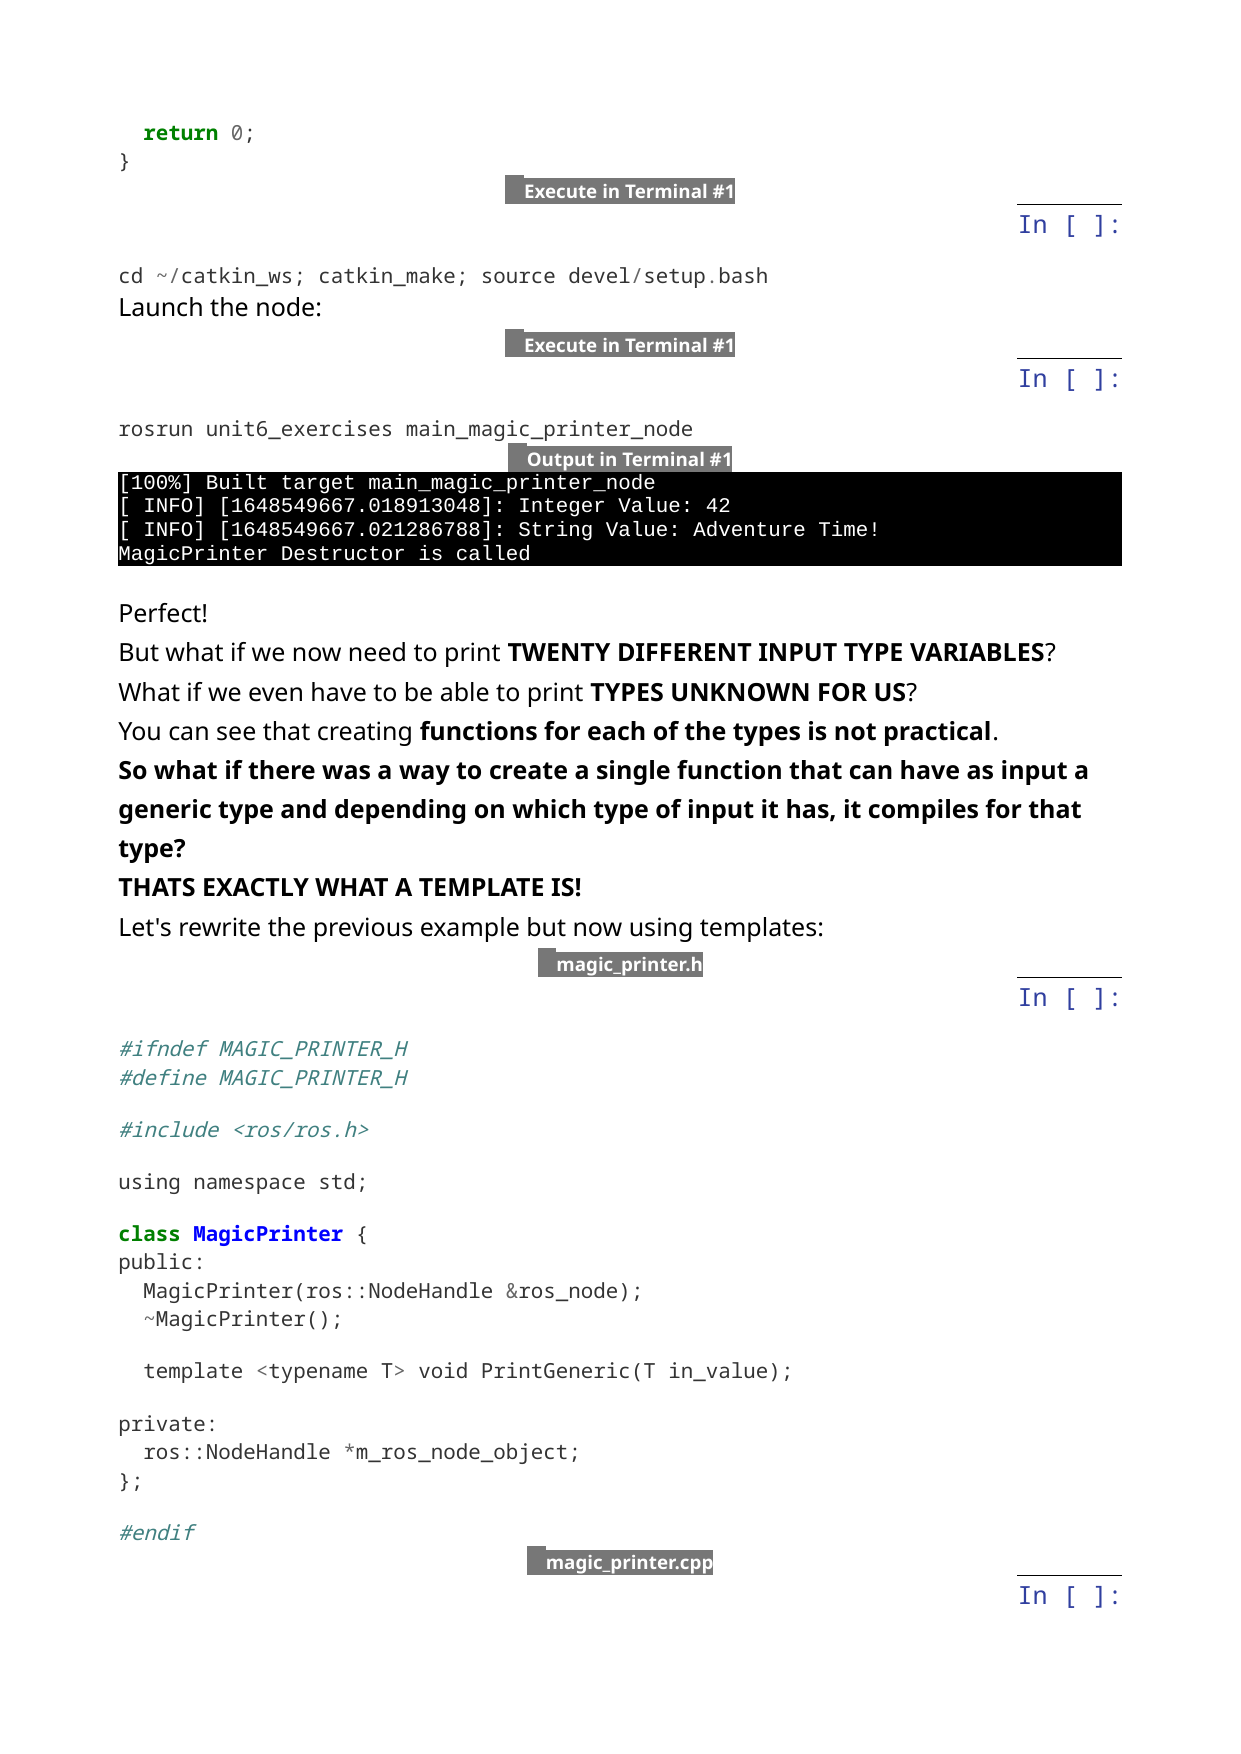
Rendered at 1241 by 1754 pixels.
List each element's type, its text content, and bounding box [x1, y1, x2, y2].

text template <typename T> void PrintGeneric(T in_value); [118, 1357, 1122, 1385]
text ~MagicPrinter(); [118, 1304, 1122, 1333]
text So what if there was a way to create a single function that can have as input a generic type and depending on which type of input it has, it compiles for that type? [118, 752, 1122, 865]
text In [ ]: [118, 204, 1122, 241]
text Execute in Terminal #1 [118, 175, 1122, 204]
text magic_printer.cpp [118, 1546, 1122, 1575]
text In [ ]: [118, 977, 1122, 1014]
text MagicPrinter Destructor is called [118, 543, 1122, 566]
text But what if we now need to print TWENTY DIFFERENT INPUT TYPE VARIABLES? What if we even have to be able to print TYPES UNKNOWN FOR US? [118, 635, 1122, 708]
text In [ ]: [118, 357, 1122, 394]
text public: [118, 1247, 1122, 1276]
text Output in Terminal #1 [118, 443, 1122, 472]
text Perfect! [118, 596, 1122, 630]
text #include <ros/ros.h> [118, 1115, 1122, 1143]
text #ifndef MAGIC_PRINTER_H [118, 1034, 1122, 1063]
text ros::NodeHandle *m_ros_node_object; [118, 1437, 1122, 1466]
text #endif [118, 1518, 1122, 1546]
text You can see that creating functions for each of the types is not practical. [118, 713, 1122, 747]
text #define MAGIC_PRINTER_H [118, 1063, 1122, 1091]
text MagicPrinter(ros::NodeHandle &ros_node); [118, 1276, 1122, 1304]
text Launch the node: [118, 289, 1122, 323]
text private: [118, 1409, 1122, 1437]
text } [118, 147, 1122, 175]
text [ INFO] [1648549667.021286788]: String Value: Adventure Time! [118, 519, 1122, 543]
text [100%] Built target main_magic_printer_node [118, 472, 1122, 495]
text using namespace std; [118, 1167, 1122, 1195]
text Let's rewrite the previous example but now using templates: [118, 909, 1122, 943]
text THATS EXACTLY WHAT A TEMPLATE IS! [118, 870, 1122, 904]
text cd ~/catkin_ws; catkin_make; source devel/setup.bash [118, 261, 1122, 289]
text class MagicPrinter { [118, 1219, 1122, 1247]
text magic_printer.h [118, 948, 1122, 977]
text return 0; [118, 118, 1122, 147]
text In [ ]: [118, 1575, 1122, 1612]
text }; [118, 1466, 1122, 1494]
text rosrun unit6_exercises main_magic_printer_node [118, 414, 1122, 443]
text [ INFO] [1648549667.018913048]: Integer Value: 42 [118, 495, 1122, 519]
text Execute in Terminal #1 [118, 329, 1122, 357]
